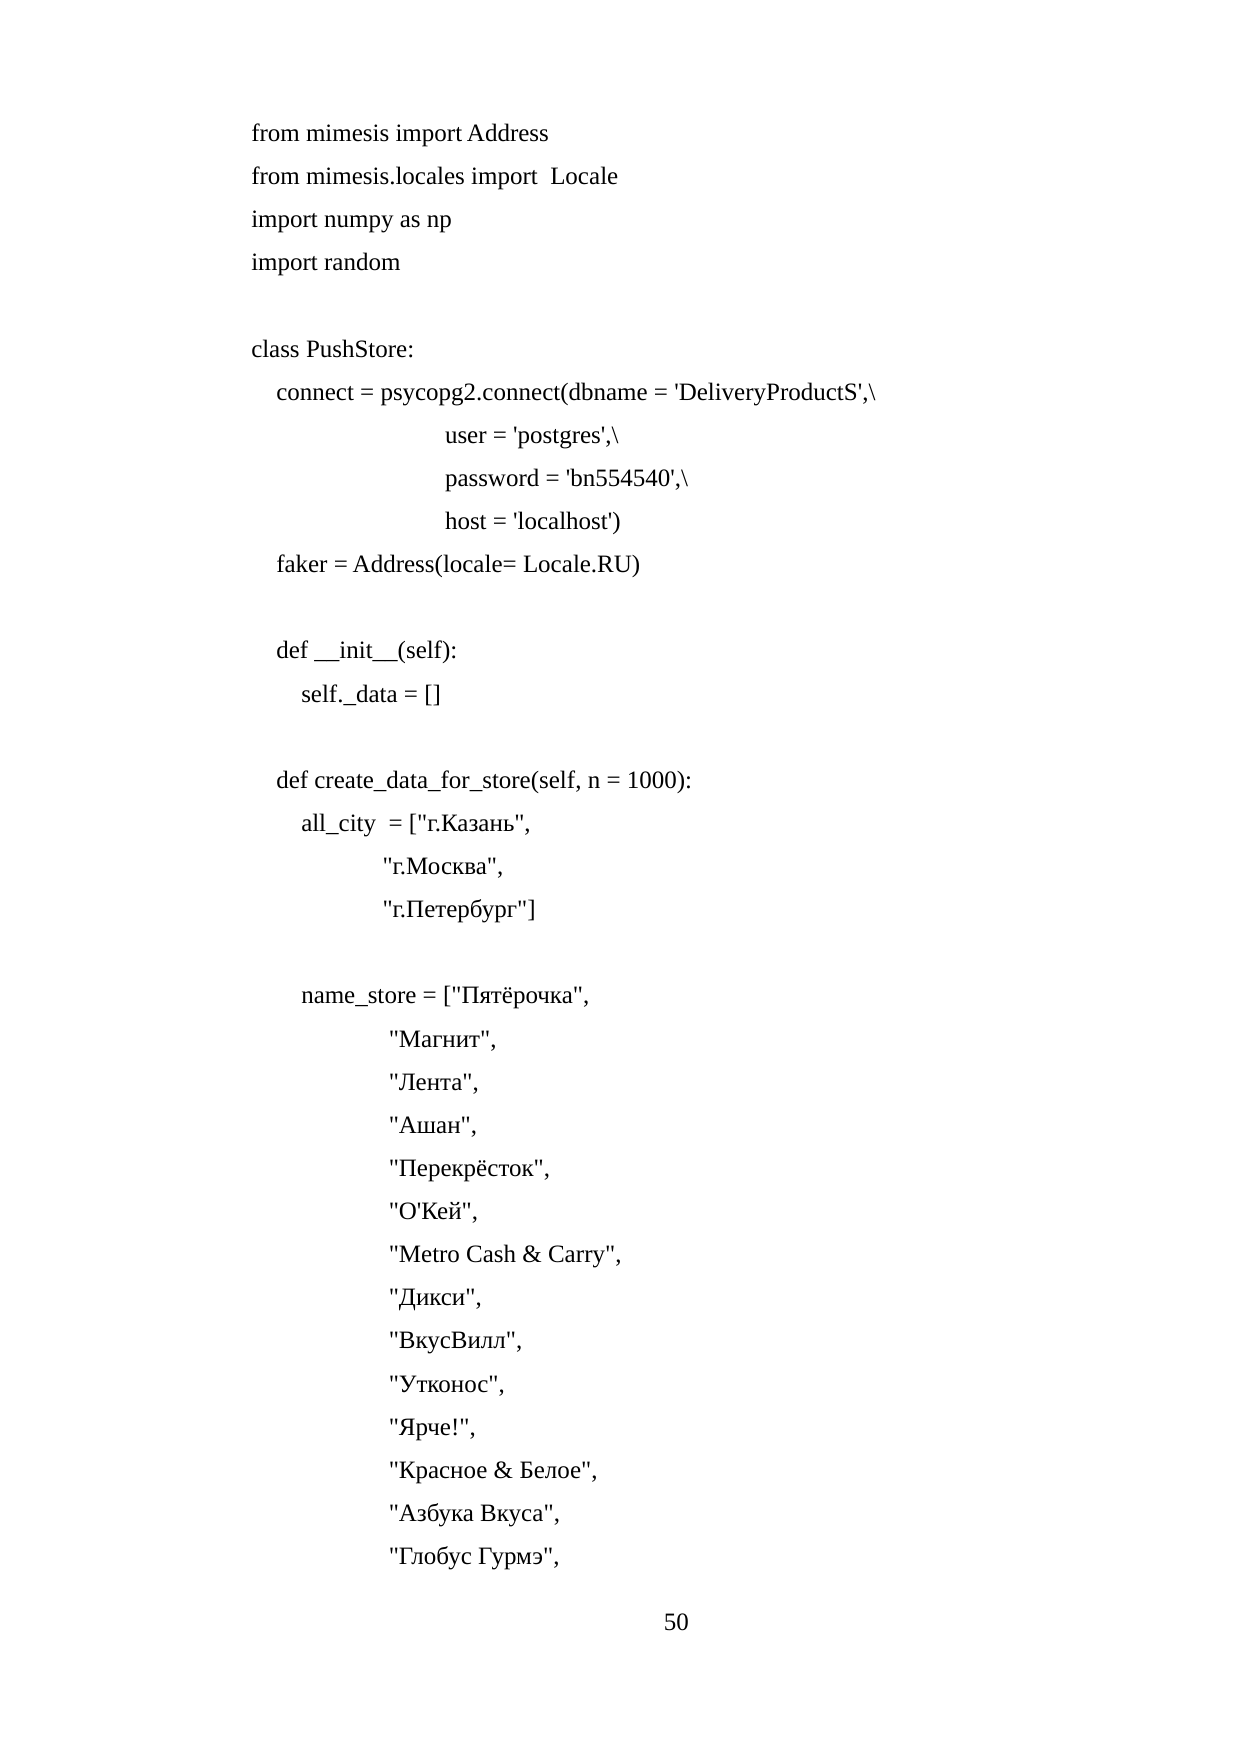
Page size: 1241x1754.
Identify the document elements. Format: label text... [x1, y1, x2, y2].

text from mimesis import Address [177, 118, 1181, 147]
text import numpy as np [177, 204, 1181, 233]
text "Лента", [177, 1067, 1181, 1096]
text user = 'postgres',\ [177, 420, 1181, 449]
text "Дикси", [177, 1282, 1181, 1311]
text self._data = [] [177, 679, 1181, 707]
text name_store = ["Пятёрочка", [177, 981, 1181, 1009]
text "г.Петербург"] [177, 894, 1181, 923]
text host = 'localhost') [177, 506, 1181, 535]
text def create_data_for_store(self, n = 1000): [177, 765, 1181, 794]
text "Metro Cash & Carry", [177, 1239, 1181, 1268]
text faker = Address(locale= Locale.RU) [177, 549, 1181, 578]
text class PushStore: [177, 334, 1181, 362]
text "Красное & Белое", [177, 1455, 1181, 1484]
text "Ашан", [177, 1110, 1181, 1139]
text password = 'bn554540',\ [177, 463, 1181, 492]
text "ВкусВилл", [177, 1326, 1181, 1354]
text all_city = ["г.Казань", [177, 808, 1181, 837]
text "Азбука Вкуса", [177, 1498, 1181, 1527]
text "Магнит", [177, 1024, 1181, 1052]
text "Глобус Гурмэ", [177, 1541, 1181, 1570]
text "О'Кей", [177, 1196, 1181, 1225]
text from mimesis.locales import Locale [177, 161, 1181, 190]
text "Ярче!", [177, 1412, 1181, 1441]
text def __init__(self): [177, 636, 1181, 664]
text "г.Москва", [177, 851, 1181, 880]
text "Перекрёсток", [177, 1153, 1181, 1182]
text import random [177, 247, 1181, 276]
text "Утконос", [177, 1369, 1181, 1397]
text connect = psycopg2.connect(dbname = 'DeliveryProductS',\ [177, 377, 1181, 406]
